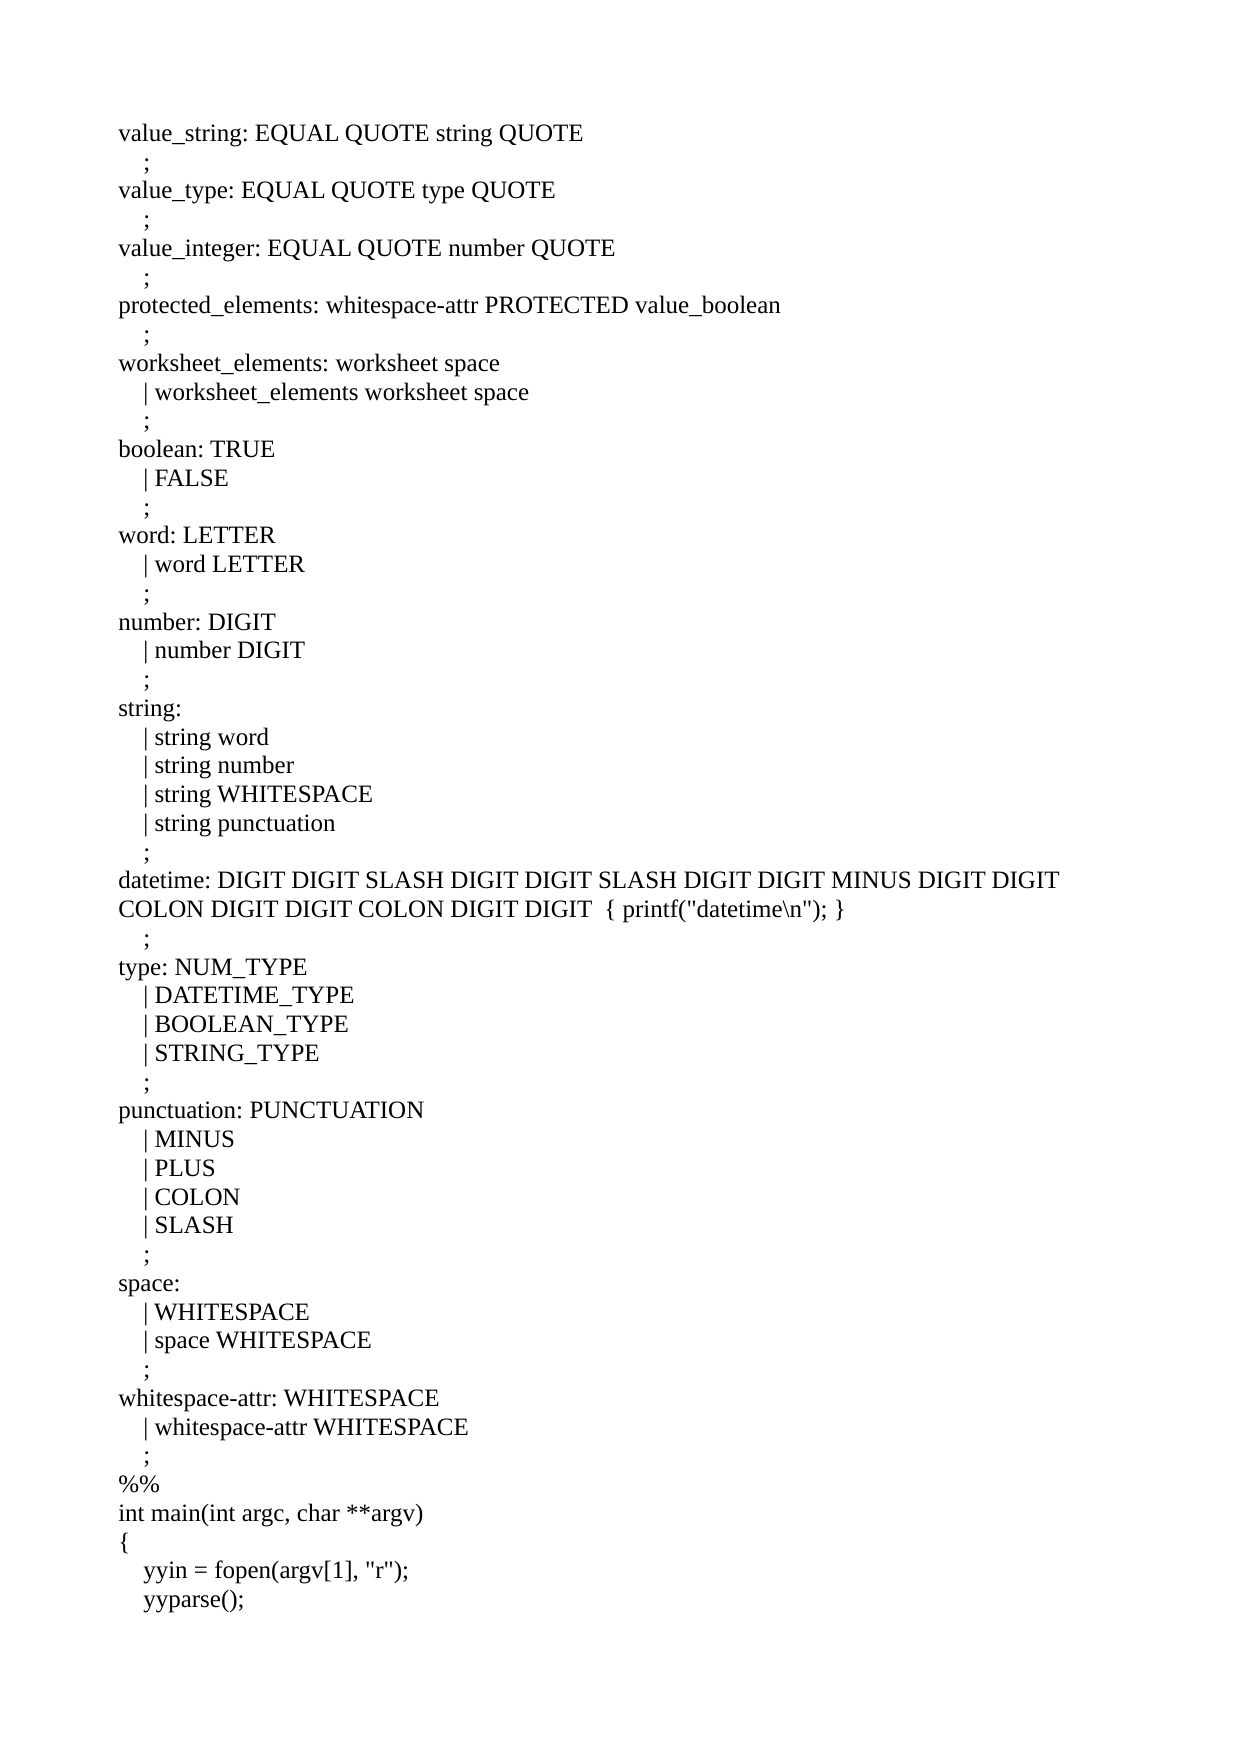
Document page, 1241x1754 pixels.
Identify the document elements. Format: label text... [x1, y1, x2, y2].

text yyin = fopen(argv[1], "r"); [118, 1556, 1122, 1584]
text string: [118, 693, 1122, 722]
text datetime: DIGIT DIGIT SLASH DIGIT DIGIT SLASH DIGIT DIGIT MINUS DIGIT DIGIT COLON DIGIT DIGIT COLON DIGIT DIGIT { printf("datetime\n"); } [118, 866, 1122, 923]
text int main(int argc, char **argv) [118, 1498, 1122, 1527]
text ; [118, 578, 1122, 607]
text ; [118, 1239, 1122, 1268]
text protected_elements: whitespace-attr PROTECTED value_boolean [118, 291, 1122, 319]
text | BOOLEAN_TYPE [118, 1009, 1122, 1038]
text | word LETTER [118, 549, 1122, 578]
text | PLUS [118, 1153, 1122, 1182]
text | SLASH [118, 1211, 1122, 1239]
text ; [118, 262, 1122, 291]
text ; [118, 837, 1122, 866]
text ; [118, 319, 1122, 348]
text | WHITESPACE [118, 1297, 1122, 1326]
text | string WHITESPACE [118, 779, 1122, 808]
text word: LETTER [118, 521, 1122, 549]
text | STRING_TYPE [118, 1038, 1122, 1067]
text | whitespace-attr WHITESPACE [118, 1412, 1122, 1441]
text value_string: EQUAL QUOTE string QUOTE [118, 118, 1122, 147]
text | string punctuation [118, 808, 1122, 837]
text ; [118, 1067, 1122, 1096]
text | number DIGIT [118, 636, 1122, 664]
text space: [118, 1268, 1122, 1297]
text ; [118, 1441, 1122, 1469]
text | space WHITESPACE [118, 1326, 1122, 1354]
text ; [118, 147, 1122, 176]
text punctuation: PUNCTUATION [118, 1096, 1122, 1124]
text %% [118, 1469, 1122, 1498]
text ; [118, 204, 1122, 233]
text ; [118, 664, 1122, 693]
text value_integer: EQUAL QUOTE number QUOTE [118, 233, 1122, 262]
text | string number [118, 751, 1122, 779]
text ; [118, 923, 1122, 952]
text yyparse(); [118, 1584, 1122, 1613]
text | string word [118, 722, 1122, 751]
text | COLON [118, 1182, 1122, 1211]
text | FALSE [118, 463, 1122, 492]
text boolean: TRUE [118, 434, 1122, 463]
text whitespace-attr: WHITESPACE [118, 1383, 1122, 1412]
text ; [118, 406, 1122, 434]
text | DATETIME_TYPE [118, 981, 1122, 1009]
text value_type: EQUAL QUOTE type QUOTE [118, 176, 1122, 204]
text number: DIGIT [118, 607, 1122, 636]
text | MINUS [118, 1124, 1122, 1153]
text worksheet_elements: worksheet space [118, 348, 1122, 377]
text { [118, 1527, 1122, 1556]
text type: NUM_TYPE [118, 952, 1122, 981]
text ; [118, 492, 1122, 521]
text ; [118, 1354, 1122, 1383]
text | worksheet_elements worksheet space [118, 377, 1122, 406]
